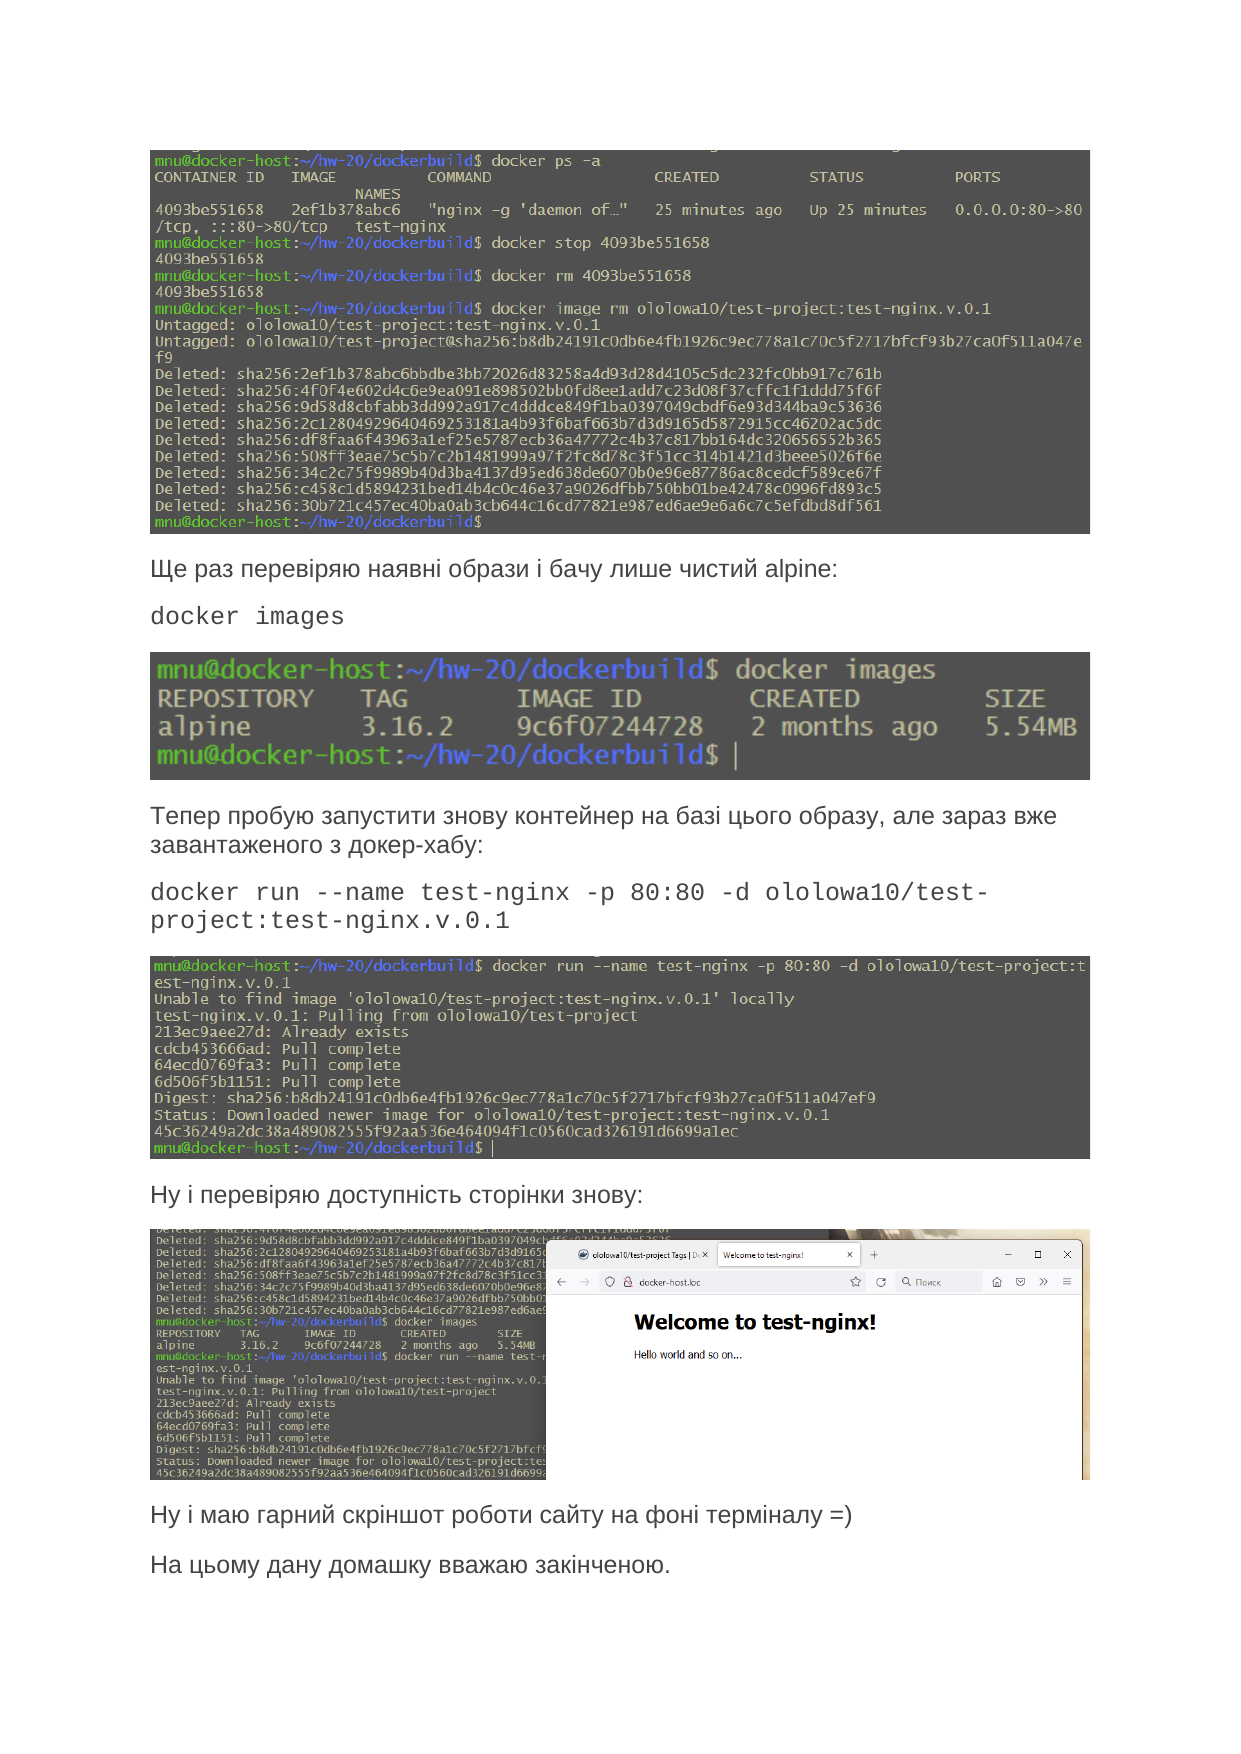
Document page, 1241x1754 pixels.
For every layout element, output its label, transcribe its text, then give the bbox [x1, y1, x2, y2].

text docker run --name test-nginx -p 80:80 -d ololowa10/test-project:test-nginx.v.0.1 [150, 879, 1090, 936]
picture [150, 150, 1091, 534]
text Тепер пробую запустити знову контейнер на базі цього образу, але зараз вже завантаженого з докер-хабу: [150, 801, 1090, 858]
text На цьому дану домашку вважаю закінченою. [150, 1549, 1090, 1578]
picture [150, 956, 1091, 1159]
picture [150, 652, 1091, 780]
text Ну і перевіряю доступність сторінки знову: [150, 1179, 1090, 1208]
text Ну і маю гарний скріншот роботи сайту на фоні терміналу =) [150, 1500, 1090, 1529]
picture [150, 1229, 1091, 1480]
text Ще раз перевіряю наявні образи і бачу лише чистий alpine: [150, 554, 1090, 583]
text docker images [150, 604, 1090, 632]
